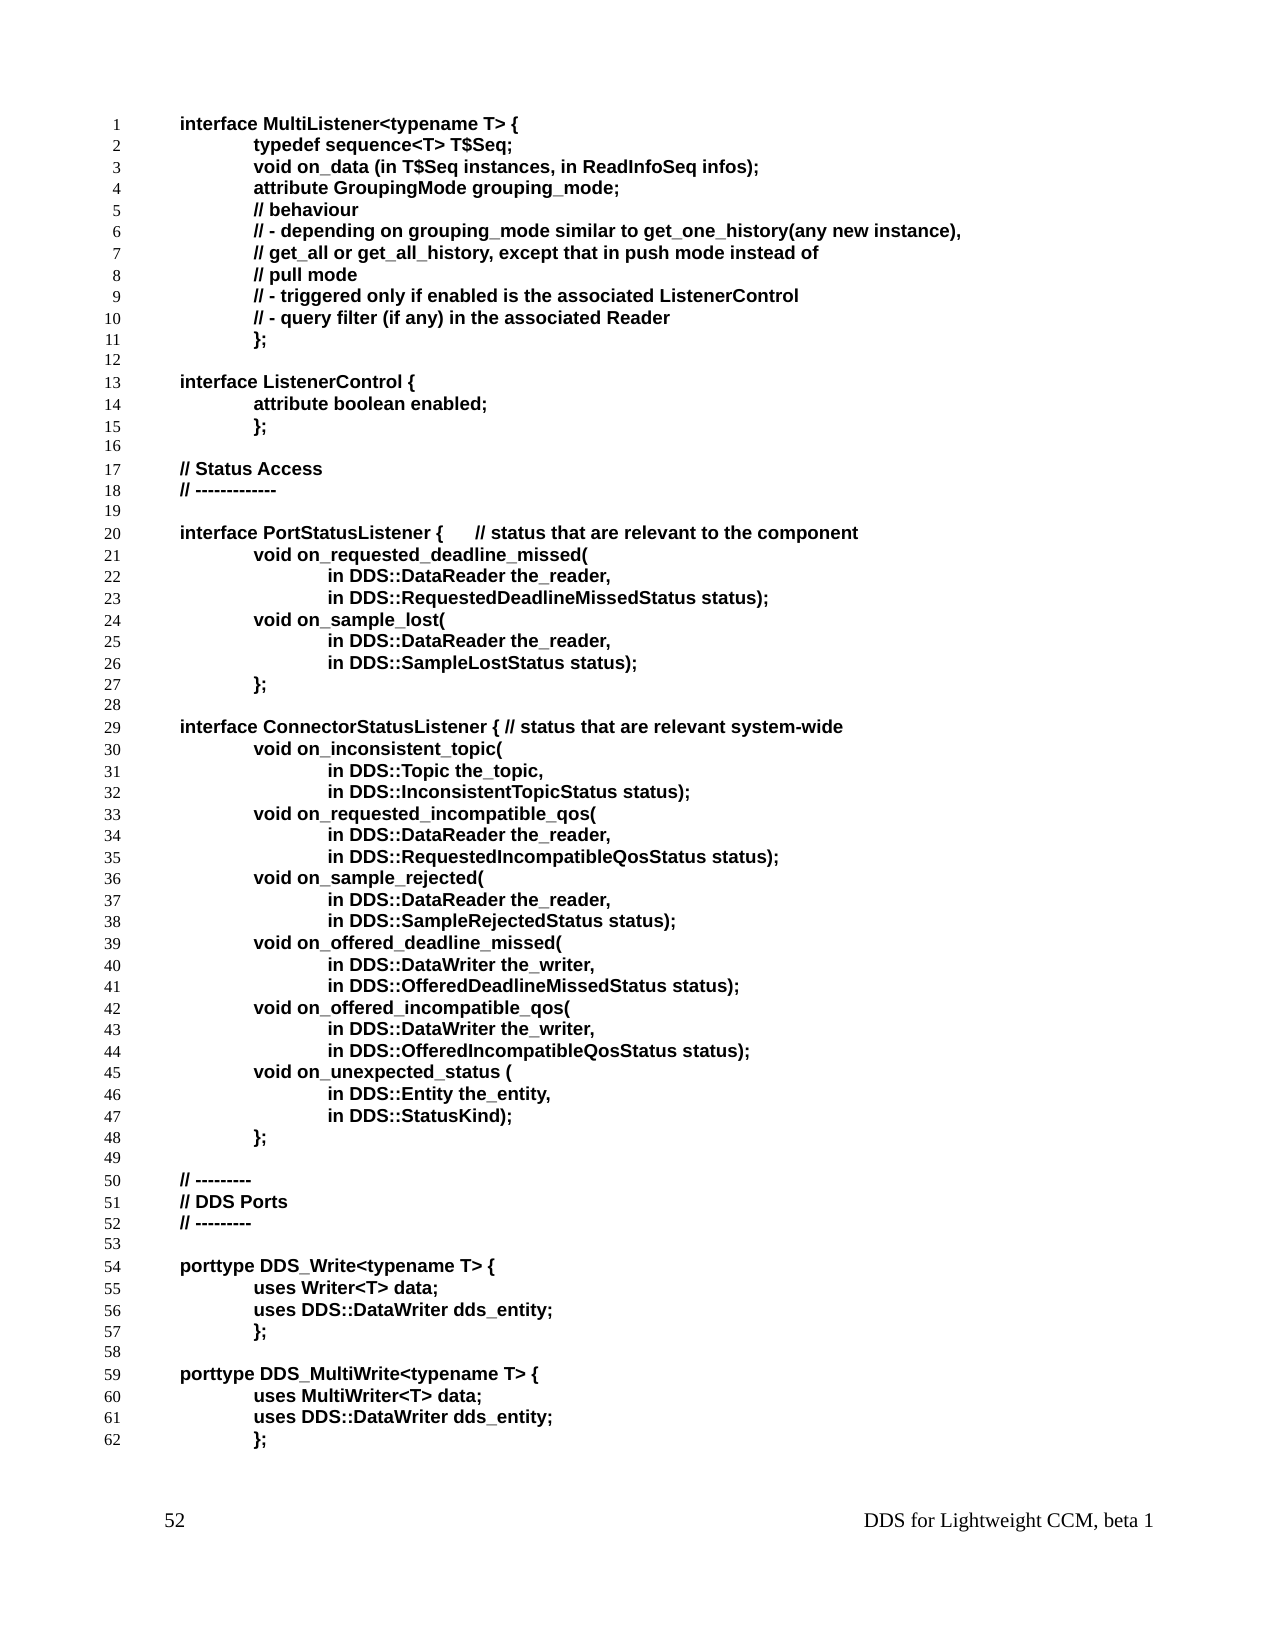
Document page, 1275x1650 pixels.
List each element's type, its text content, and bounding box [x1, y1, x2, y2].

text uses DDS::DataWriter dds_entity; [179, 1406, 1200, 1428]
text // get_all or get_all_history, except that in push mode instead of [179, 242, 1200, 263]
text // - depending on grouping_mode similar to get_one_history(any new instance), [179, 220, 1200, 242]
text attribute GroupingMode grouping_mode; [179, 177, 1200, 199]
text in DDS::Entity the_entity, [179, 1083, 1200, 1104]
text void on_data (in T$Seq instances, in ReadInfoSeq infos); [179, 156, 1200, 177]
text in DDS::DataReader the_reader, [179, 889, 1200, 910]
text in DDS::DataWriter the_writer, [179, 953, 1200, 975]
text void on_offered_deadline_missed( [179, 932, 1200, 953]
text }; [179, 1428, 1200, 1449]
text attribute boolean enabled; [179, 393, 1200, 414]
text void on_inconsistent_topic( [179, 738, 1200, 759]
text in DDS::InconsistentTopicStatus status); [179, 781, 1200, 802]
text uses DDS::DataWriter dds_entity; [179, 1298, 1200, 1320]
text in DDS::SampleLostStatus status); [179, 652, 1200, 673]
text typedef sequence<T> T$Seq; [179, 134, 1200, 156]
text uses Writer<T> data; [179, 1277, 1200, 1298]
text in DDS::StatusKind); [179, 1104, 1200, 1126]
text interface PortStatusListener { // status that are relevant to the component [179, 522, 1200, 544]
text void on_requested_incompatible_qos( [179, 802, 1200, 824]
text porttype DDS_Write<typename T> { [179, 1255, 1200, 1277]
text // behaviour [179, 199, 1200, 220]
text // DDS Ports [179, 1191, 1200, 1212]
text }; [179, 673, 1200, 695]
text interface MultiListener<typename T> { [179, 112, 1200, 134]
text // - query filter (if any) in the associated Reader [179, 307, 1200, 328]
text interface ConnectorStatusListener { // status that are relevant system-wide [179, 716, 1200, 738]
text in DDS::DataReader the_reader, [179, 565, 1200, 587]
text // pull mode [179, 263, 1200, 285]
text in DDS::RequestedDeadlineMissedStatus status); [179, 587, 1200, 608]
text in DDS::DataWriter the_writer, [179, 1018, 1200, 1040]
text }; [179, 414, 1200, 436]
text // --------- [179, 1212, 1200, 1234]
text uses MultiWriter<T> data; [179, 1385, 1200, 1406]
text // Status Access [179, 457, 1200, 479]
text }; [179, 1320, 1200, 1342]
text void on_sample_lost( [179, 608, 1200, 630]
text in DDS::SampleRejectedStatus status); [179, 910, 1200, 932]
text in DDS::DataReader the_reader, [179, 630, 1200, 652]
text in DDS::Topic the_topic, [179, 759, 1200, 781]
text void on_sample_rejected( [179, 867, 1200, 889]
text // --------- [179, 1169, 1200, 1191]
text void on_unexpected_status ( [179, 1061, 1200, 1083]
text }; [179, 328, 1200, 350]
text }; [179, 1126, 1200, 1147]
text porttype DDS_MultiWrite<typename T> { [179, 1363, 1200, 1385]
text in DDS::OfferedIncompatibleQosStatus status); [179, 1040, 1200, 1061]
text void on_requested_deadline_missed( [179, 544, 1200, 565]
text in DDS::DataReader the_reader, [179, 824, 1200, 846]
text in DDS::OfferedDeadlineMissedStatus status); [179, 975, 1200, 997]
text interface ListenerControl { [179, 371, 1200, 393]
text in DDS::RequestedIncompatibleQosStatus status); [179, 846, 1200, 867]
text // ------------- [179, 479, 1200, 501]
text void on_offered_incompatible_qos( [179, 997, 1200, 1018]
text // - triggered only if enabled is the associated ListenerControl [179, 285, 1200, 307]
